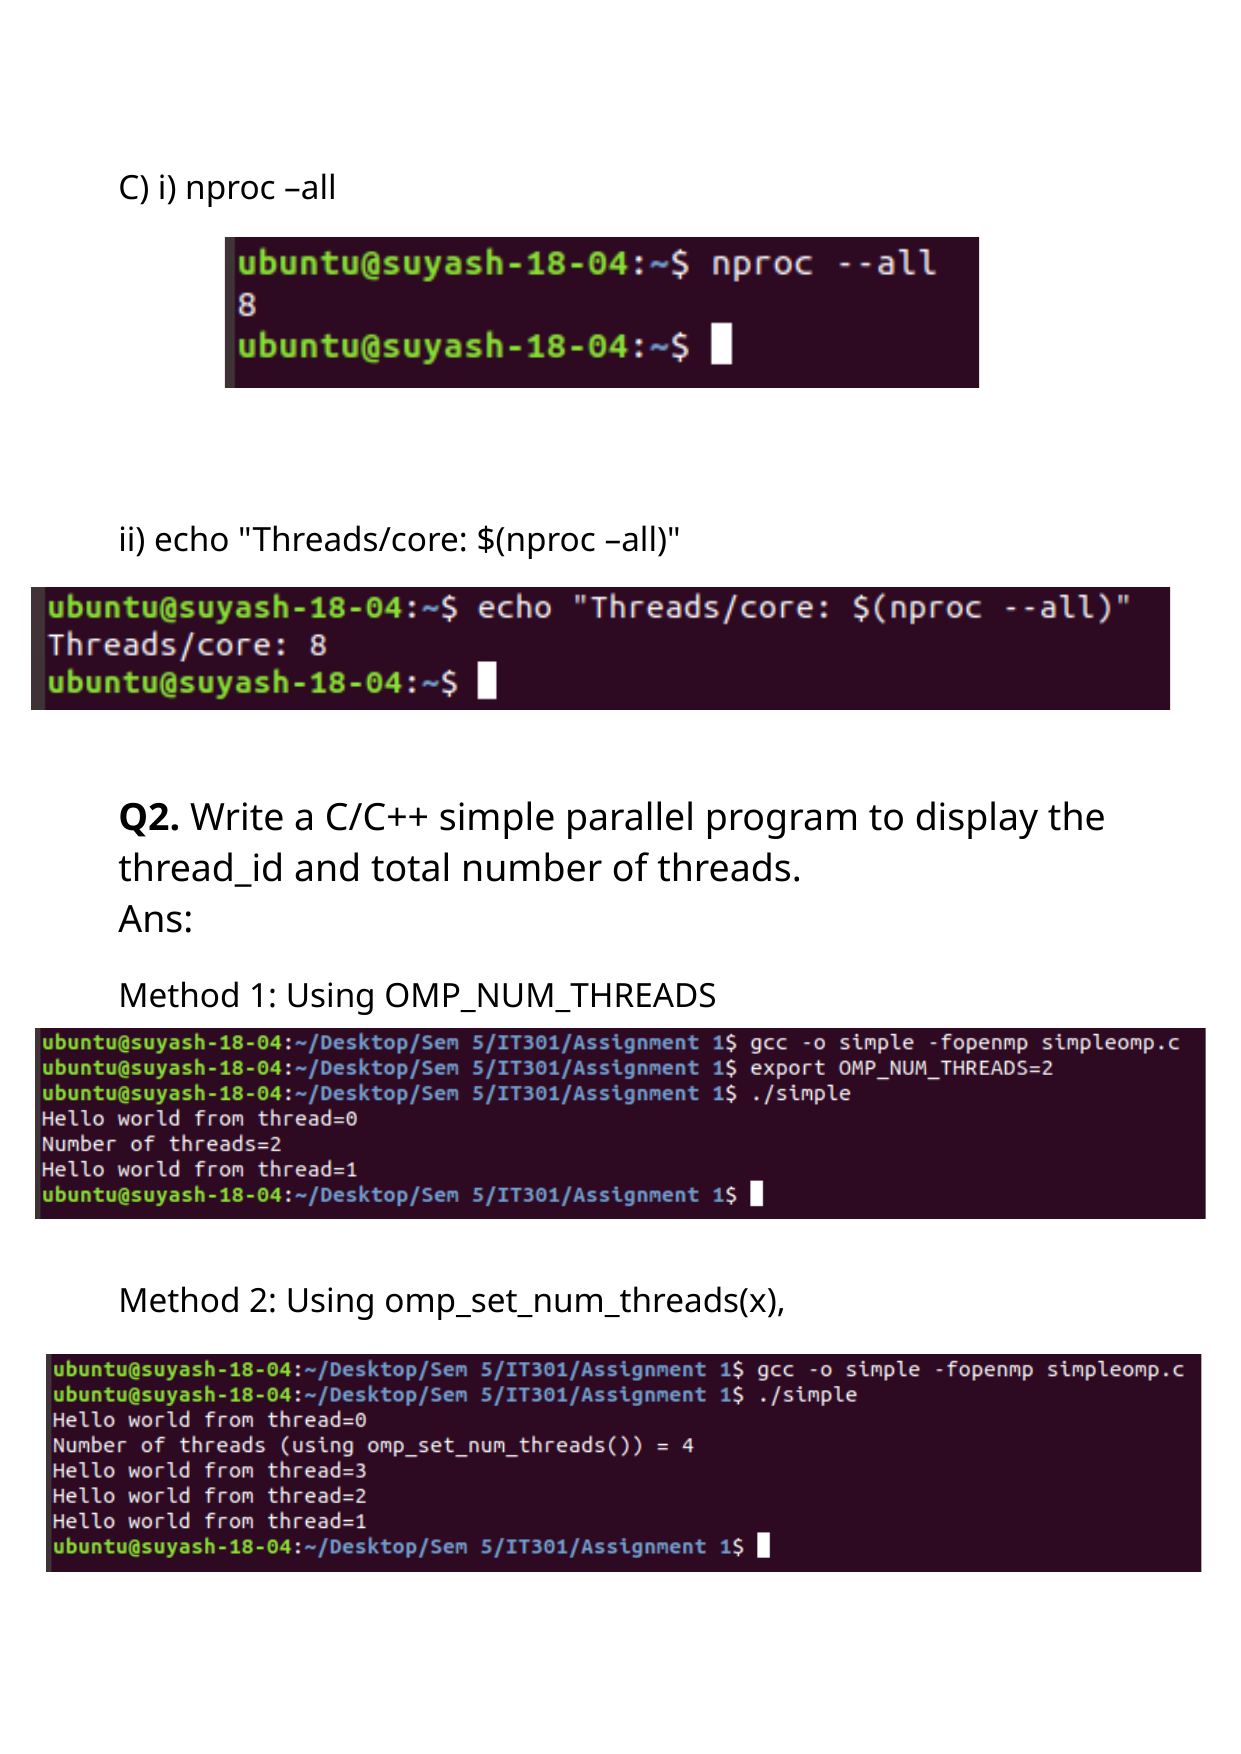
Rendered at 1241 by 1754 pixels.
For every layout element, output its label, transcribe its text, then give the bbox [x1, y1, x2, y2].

text Method 1: Using OMP_NUM_THREADS [118, 972, 1122, 1017]
text Ans: [118, 892, 1122, 943]
text ii) echo "Threads/core: $(nproc –all)" [118, 515, 1122, 561]
picture [35, 1028, 1206, 1219]
picture [31, 587, 1171, 710]
text Q2. Write a C/C++ simple parallel program to display the thread_id and total number of threads. [118, 790, 1122, 892]
text C) i) nproc –all [118, 163, 1122, 209]
picture [46, 1354, 1202, 1572]
text Method 2: Using omp_set_num_threads(x), [118, 1277, 1122, 1322]
picture [224, 237, 980, 388]
